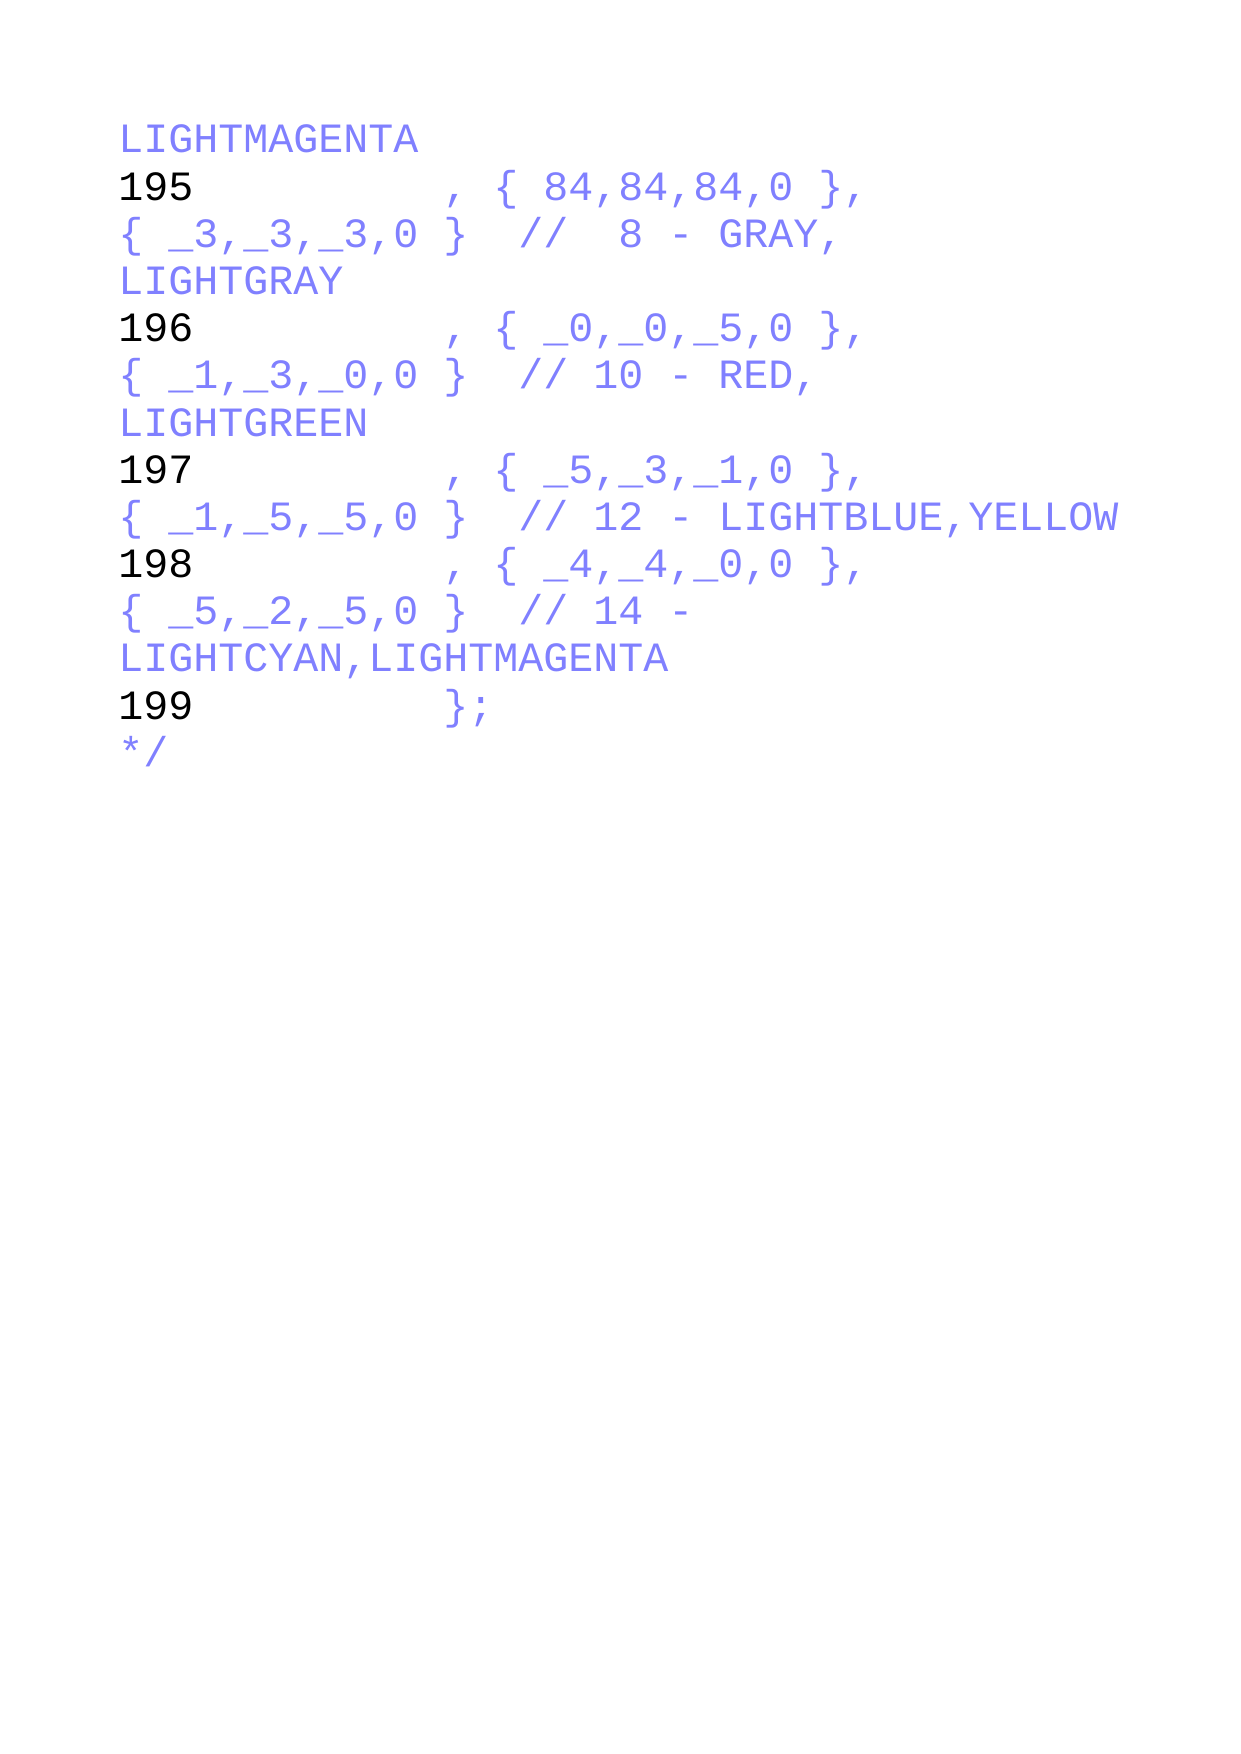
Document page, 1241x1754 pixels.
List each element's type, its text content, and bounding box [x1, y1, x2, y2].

subtitle LIGHTMAGENTA [118, 118, 1122, 165]
subtitle 195 , { 84,84,84,0 },{ _3,_3,_3,0 } // 8 - GRAY, LIGHTGRAY [118, 165, 1122, 307]
subtitle 199 }; */ [118, 684, 1122, 779]
subtitle 196 , { _0,_0,_5,0 },{ _1,_3,_0,0 } // 10 - RED, LIGHTGREEN [118, 307, 1122, 448]
subtitle 197 , { _5,_3,_1,0 },{ _1,_5,_5,0 } // 12 - LIGHTBLUE,YELLOW [118, 448, 1122, 543]
subtitle 198 , { _4,_4,_0,0 },{ _5,_2,_5,0 } // 14 - LIGHTCYAN,LIGHTMAGENTA [118, 543, 1122, 684]
